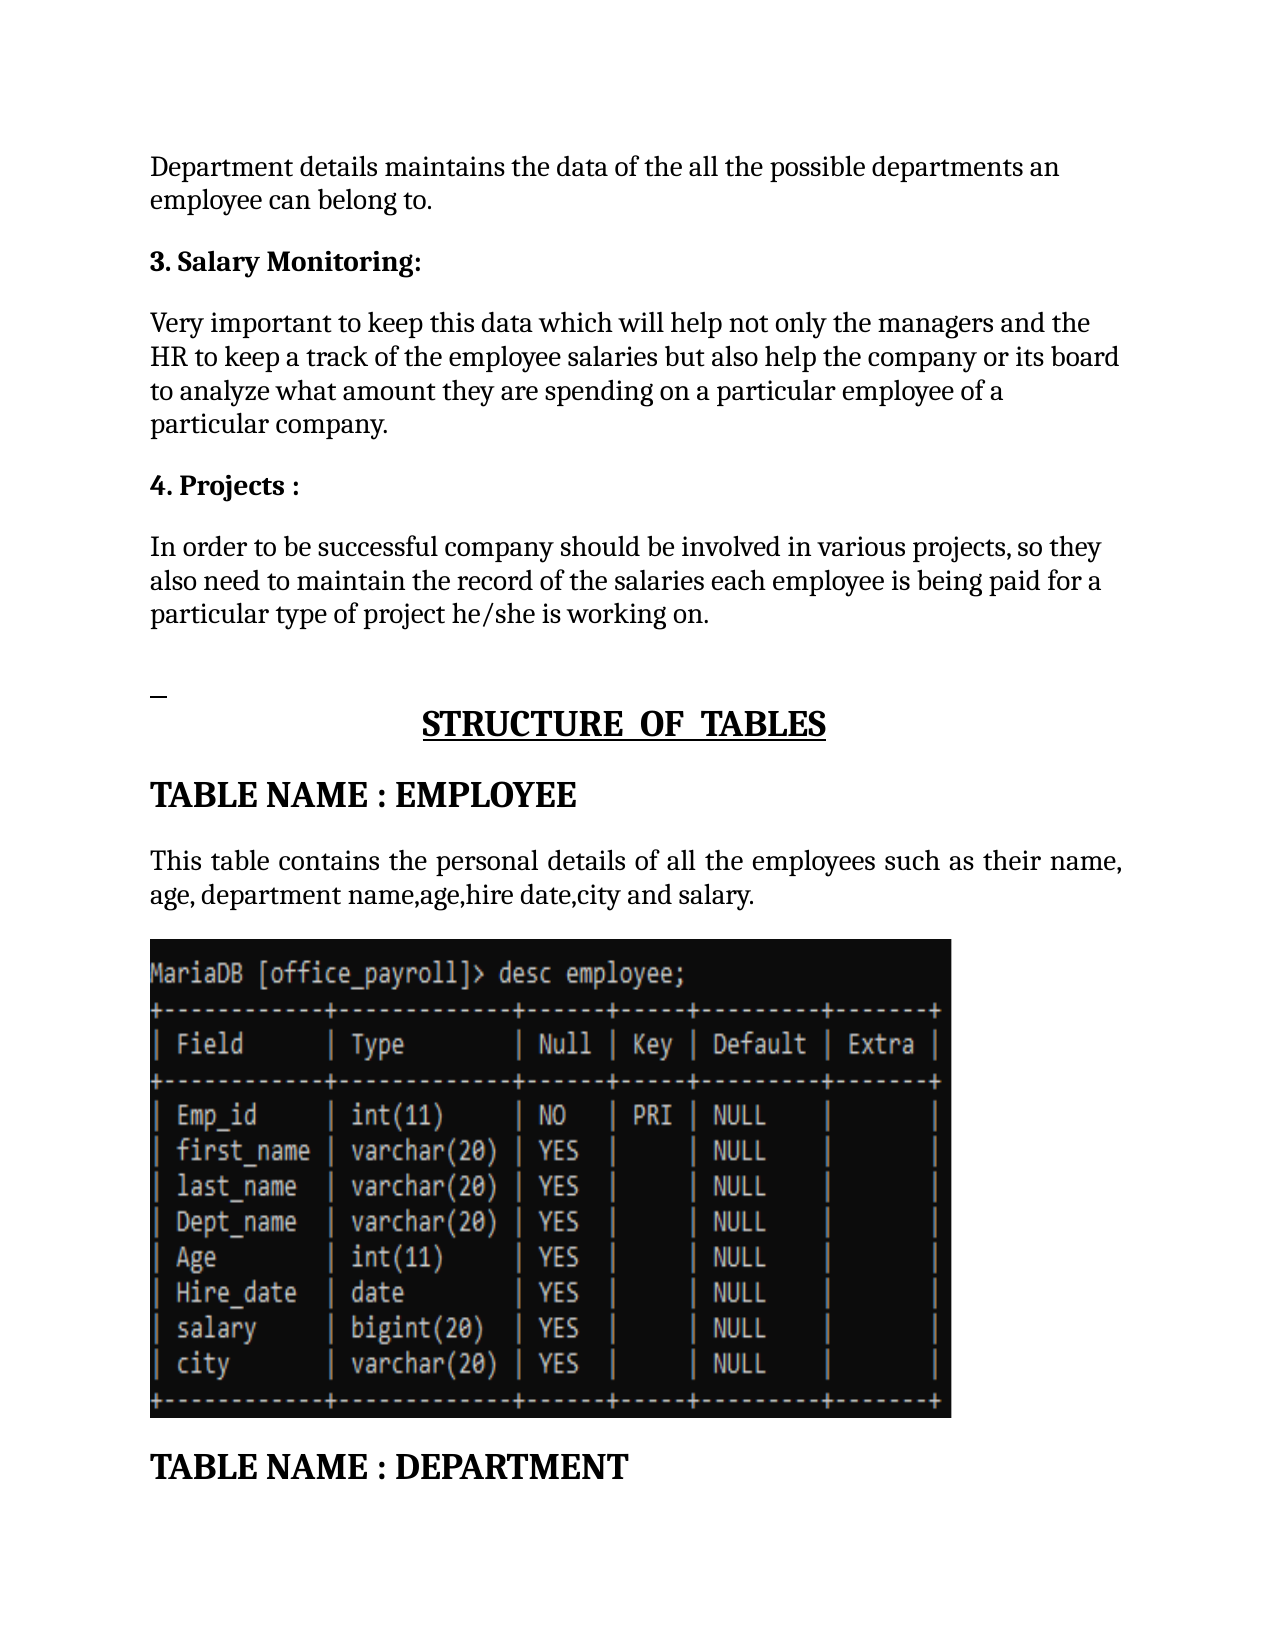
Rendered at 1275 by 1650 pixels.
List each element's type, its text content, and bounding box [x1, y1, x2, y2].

text In order to be successful company should be involved in various projects, so they also need to maintain the record of the salaries each employee is being paid for a particular type of project he/she is working on. [150, 530, 1125, 631]
text This table contains the personal details of all the employees such as their name, age, department name,age,hire date,city and salary. [150, 844, 1125, 912]
text Very important to keep this data which will help not only the managers and the HR to keep a track of the employee salaries but also help the company or its board to analyze what amount they are spending on a particular employee of a particular company. [150, 307, 1125, 441]
text TABLE NAME : DEPARTMENT [150, 1446, 1125, 1489]
text 3. Salary Monitoring: [150, 245, 1125, 279]
text TABLE NAME : EMPLOYEE [150, 773, 1125, 816]
text STRUCTURE OF TABLES [150, 702, 1125, 745]
text 4. Projects : [150, 469, 1125, 502]
text Department details maintains the data of the all the possible departments an employee can belong to. [150, 150, 1125, 217]
